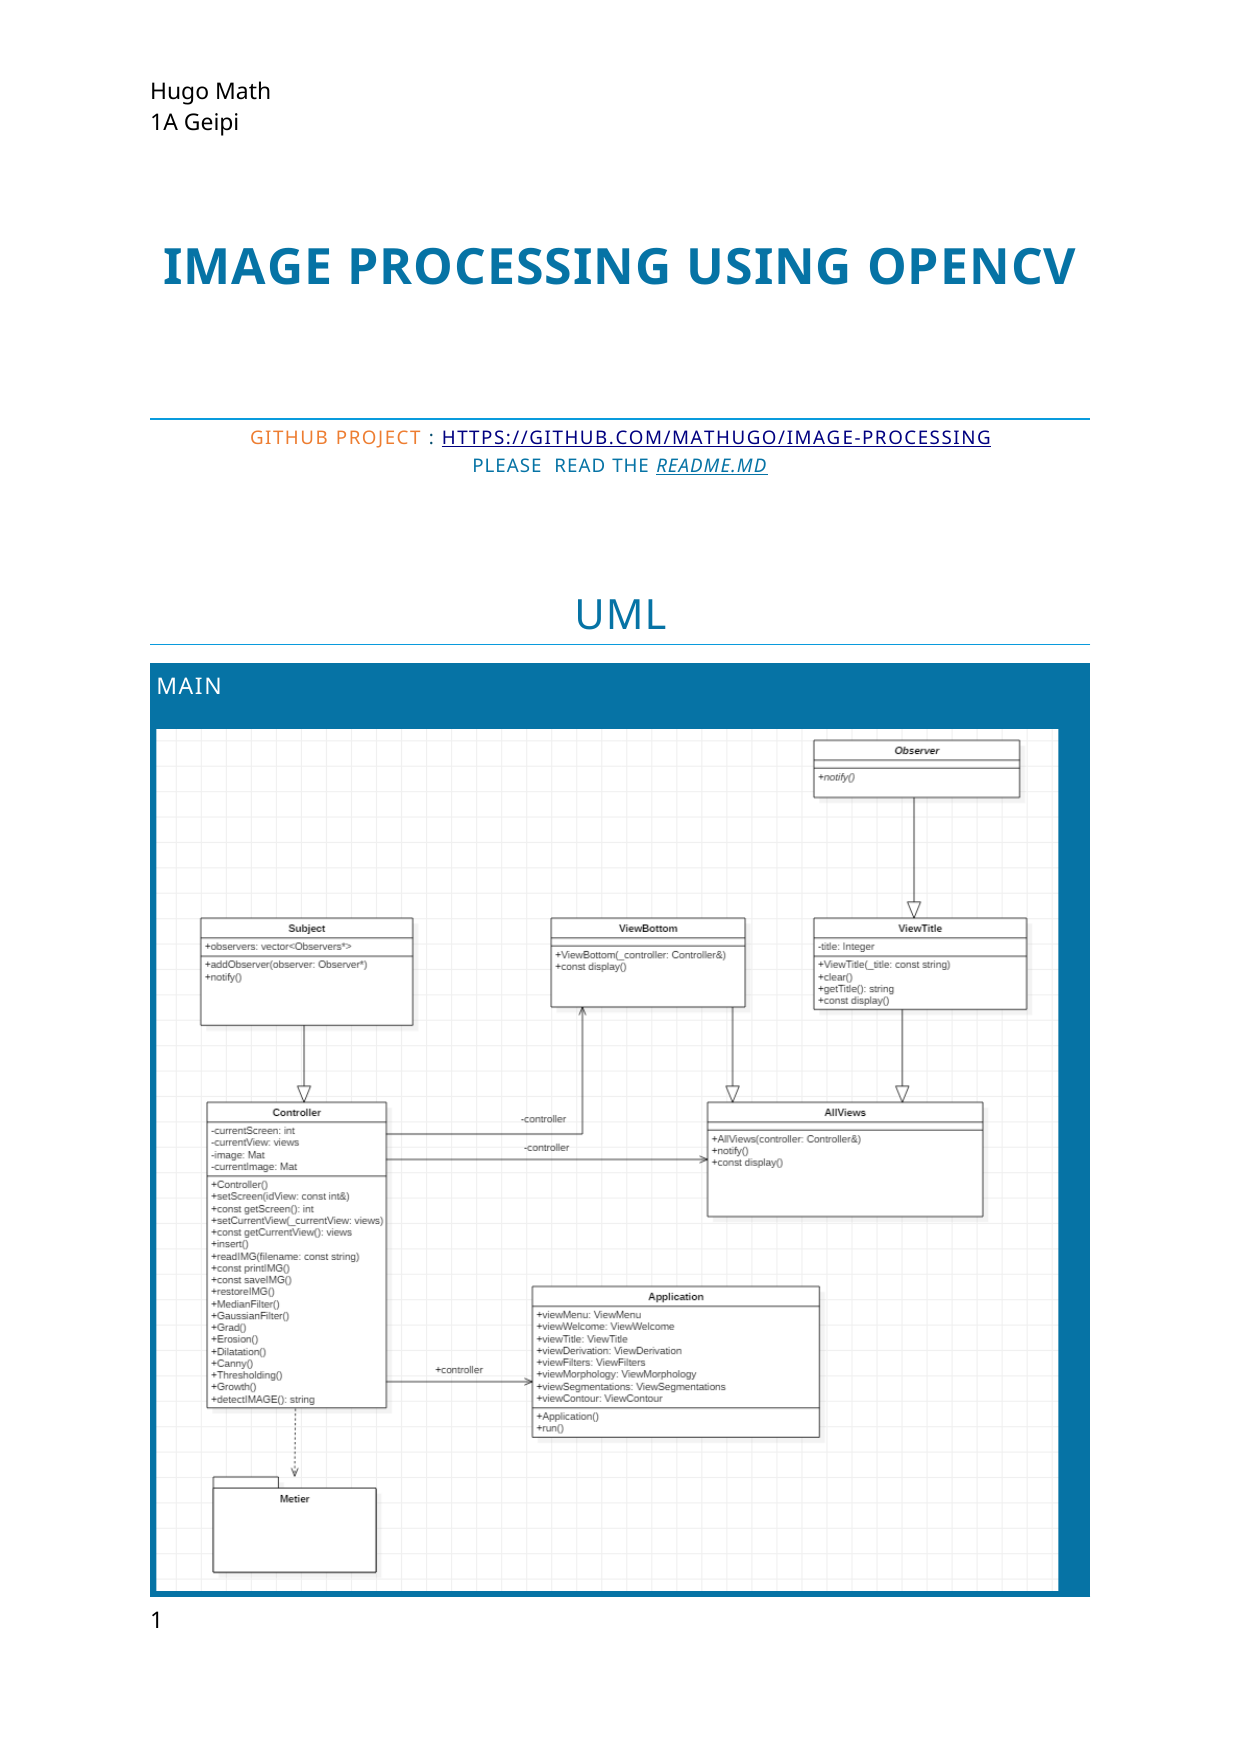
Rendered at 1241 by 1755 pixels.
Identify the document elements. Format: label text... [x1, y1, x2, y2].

subtitle UML [150, 585, 1090, 644]
subtitle main [156, 670, 1084, 701]
subtitle GITHUB project : https://github.com/Mathugo/Image-processing [150, 420, 1090, 449]
text Image processing using OPENCV [150, 231, 1090, 299]
text PLEASE read THE readme.md [150, 452, 1090, 477]
